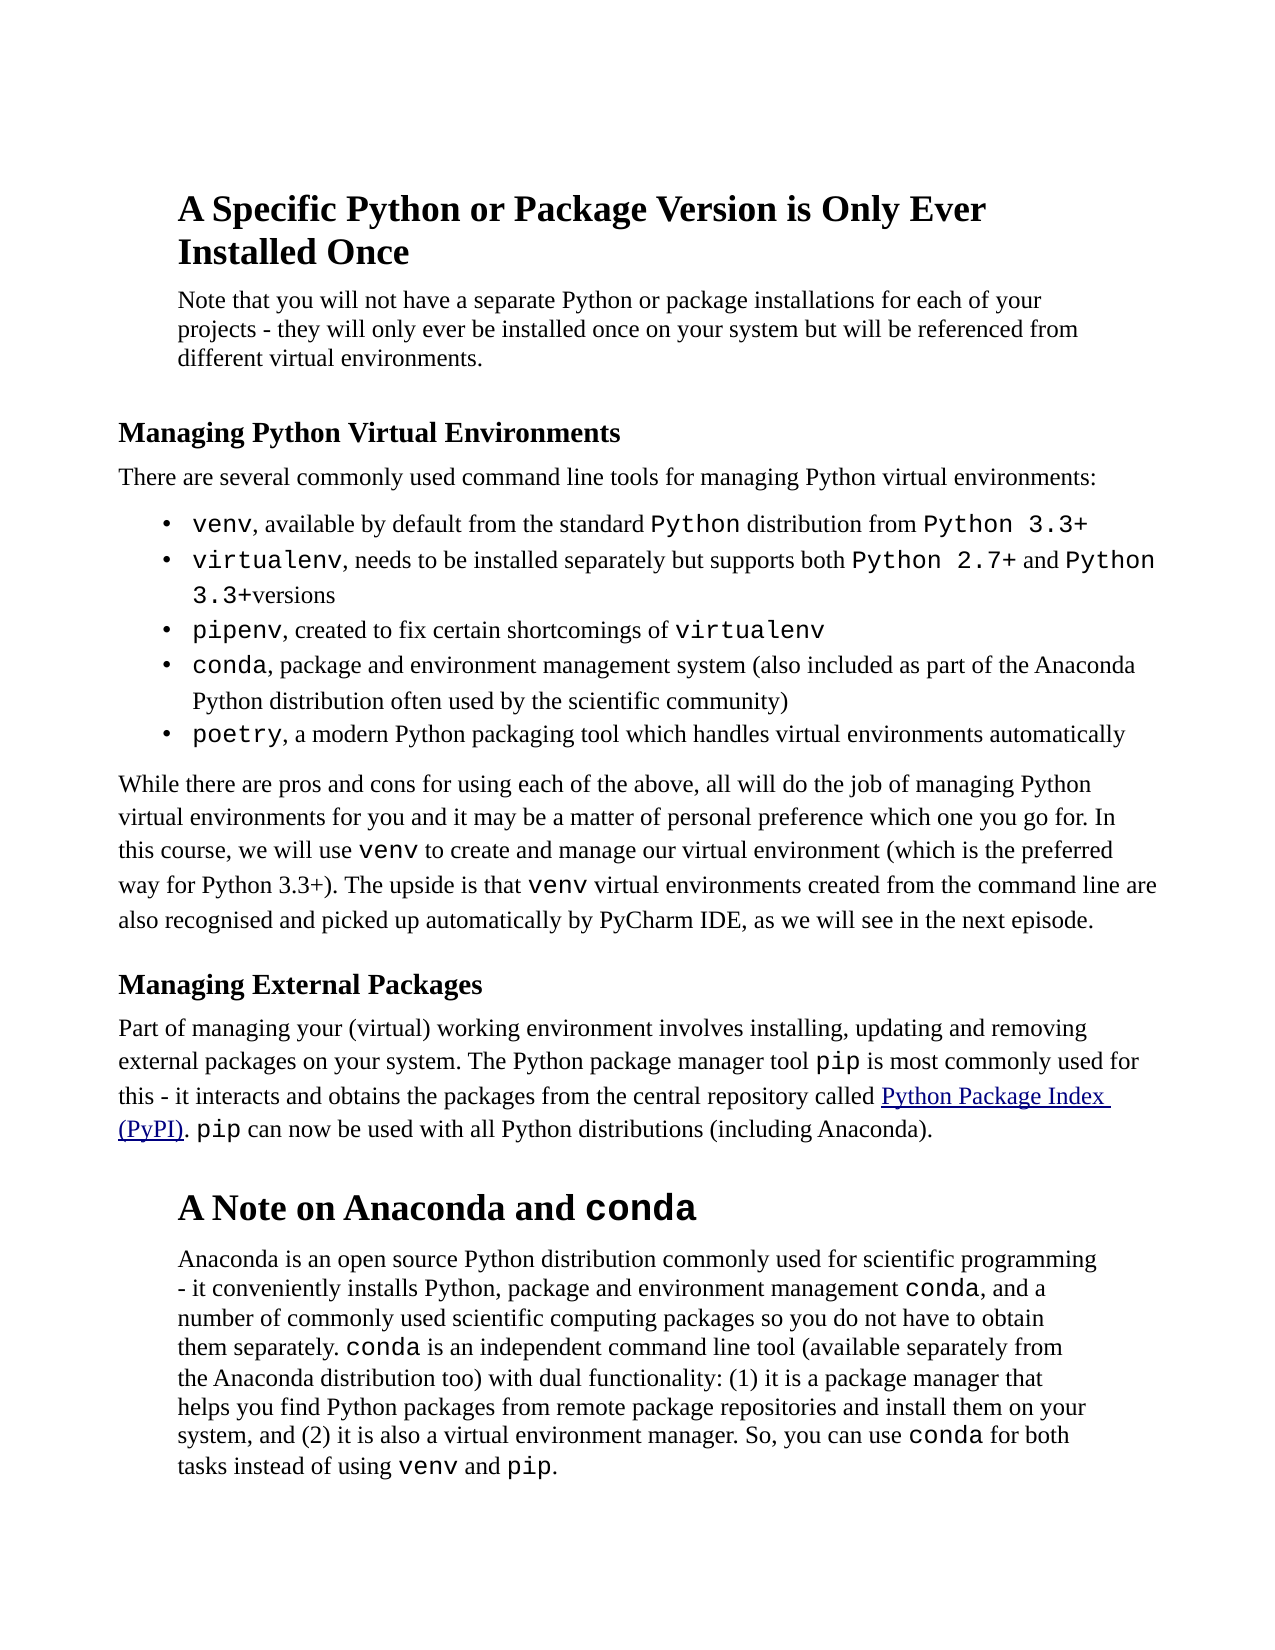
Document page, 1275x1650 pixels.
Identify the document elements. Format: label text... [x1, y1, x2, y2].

text Anaconda is an open source Python distribution commonly used for scientific programming - it conveniently installs Python, package and environment management conda, and a number of commonly used scientific computing packages so you do not have to obtain them separately. conda is an independent command line tool (available separately from the Anaconda distribution too) with dual functionality: (1) it is a package manager that helps you find Python packages from remote package repositories and install them on your system, and (2) it is also a virtual environment manager. So, you can use conda for both tasks instead of using venv and pip. [177, 1244, 1098, 1482]
subtitle A Note on Anaconda and conda [177, 1185, 1098, 1231]
list conda, package and environment management system (also included as part of the Anaconda Python distribution often used by the scientific community) [162, 651, 1157, 714]
list pipenv, created to fix certain shortcomings of virtualenv [162, 615, 1157, 646]
list poetry, a modern Python packaging tool which handles virtual environments automatically [162, 719, 1157, 749]
text Note that you will not have a separate Python or package installations for each of your projects - they will only ever be installed once on your system but will be referenced from different virtual environments. [177, 285, 1098, 372]
list venv, available by default from the standard Python distribution from Python 3.3+ [162, 509, 1157, 540]
subtitle Managing Python Virtual Environments [118, 416, 1157, 449]
text Part of managing your (virtual) working environment involves installing, updating and removing external packages on your system. The Python package manager tool pip is most commonly used for this - it interacts and obtains the packages from the central repository called Python Package Index (PyPI). pip can now be used with all Python distributions (including Anaconda). [118, 1013, 1157, 1145]
subtitle A Specific Python or Package Version is Only Ever Installed Once [177, 187, 1098, 273]
text While there are pros and cons for using each of the above, all will do the job of managing Python virtual environments for you and it may be a matter of personal preference which one you go for. In this course, we will use venv to create and manage our virtual environment (which is the preferred way for Python 3.3+). The upside is that venv virtual environments created from the command line are also recognised and picked up automatically by PyCharm IDE, as we will see in the next episode. [118, 769, 1157, 934]
subtitle Managing External Packages [118, 967, 1157, 1001]
text There are several commonly used command line tools for managing Python virtual environments: [118, 462, 1157, 490]
list virtualenv, needs to be installed separately but supports both Python 2.7+ and Python 3.3+versions [162, 545, 1157, 611]
